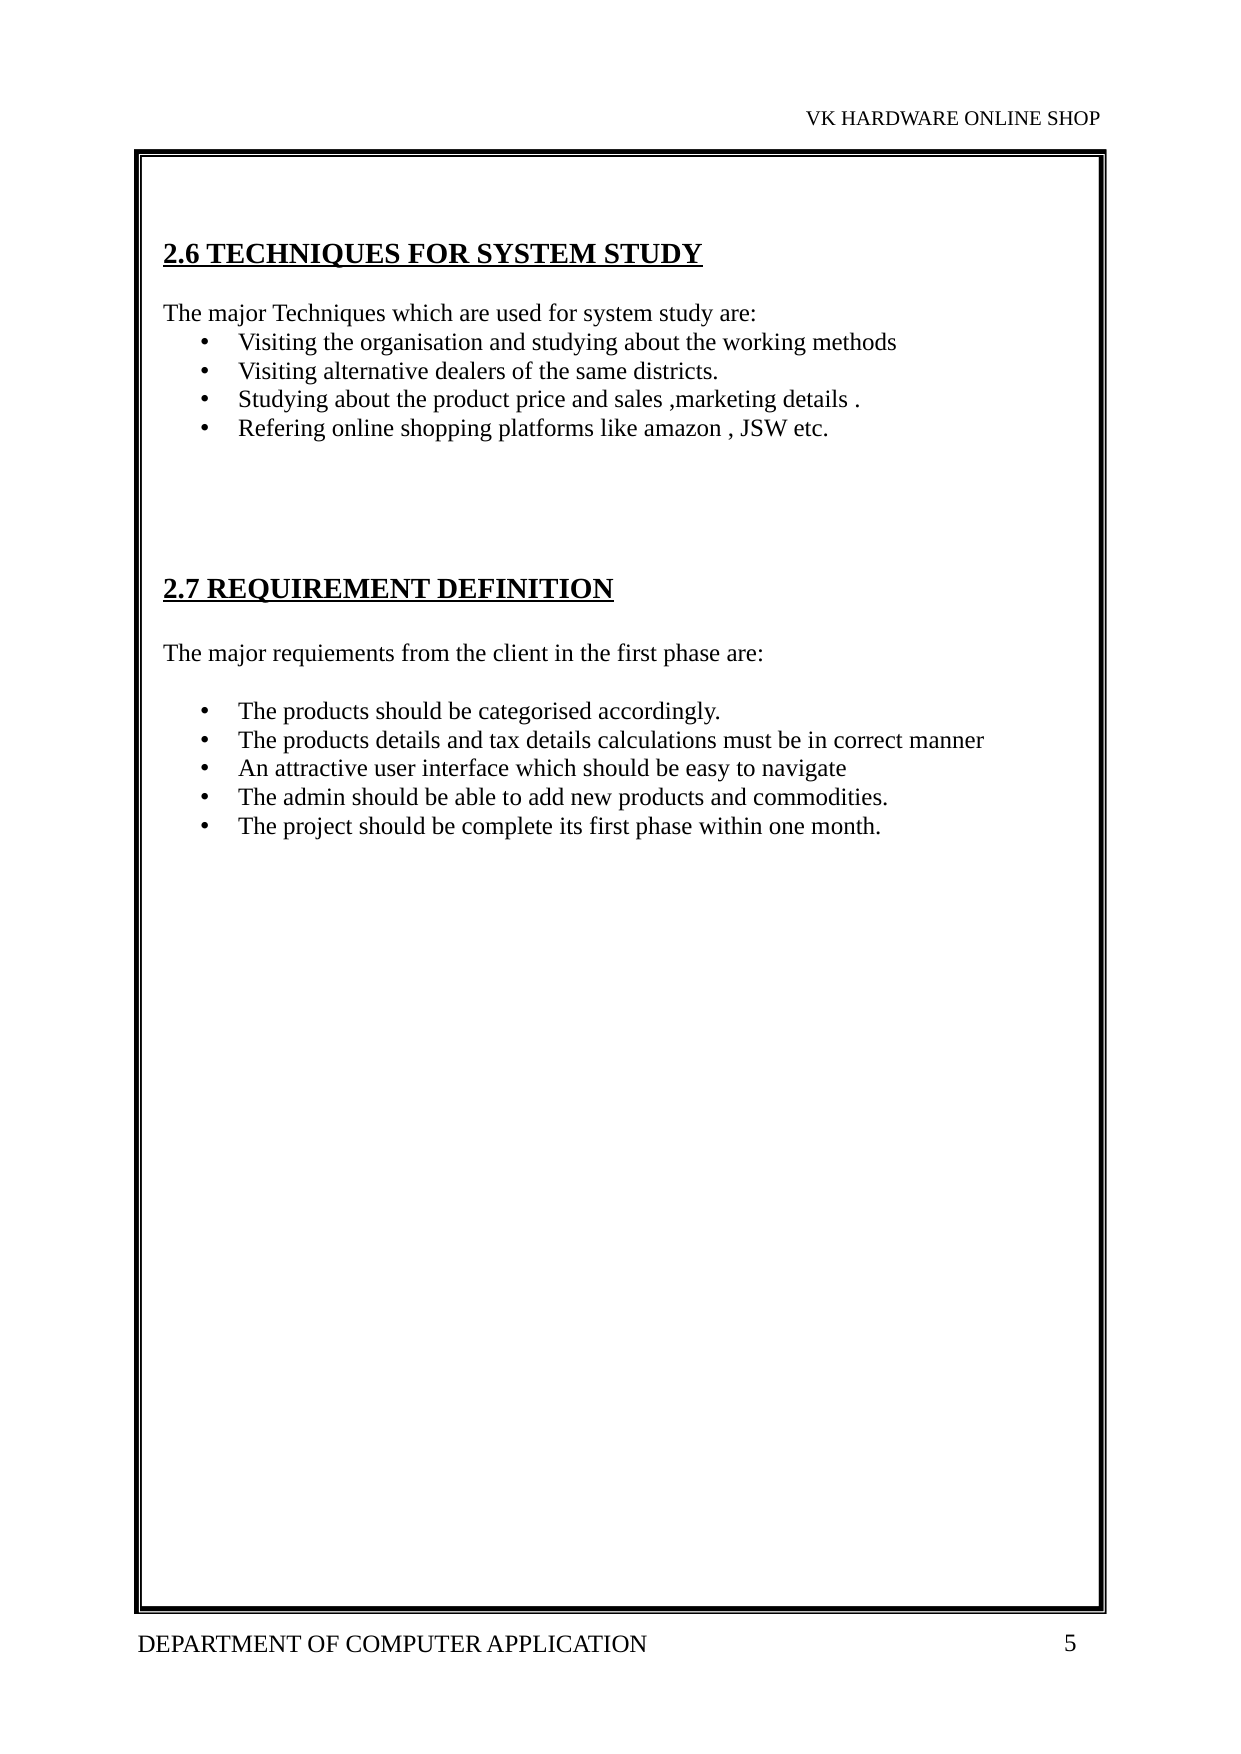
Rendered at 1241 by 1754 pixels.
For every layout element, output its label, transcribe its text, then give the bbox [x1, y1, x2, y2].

list Visiting the organisation and studying about the working methods [200, 327, 1082, 356]
text The major requiements from the client in the first phase are: [163, 638, 1082, 667]
text VK HARDWARE ONLINE SHOP [652, 106, 1100, 130]
list The products should be categorised accordingly. [200, 696, 1082, 725]
text The major Techniques which are used for system study are: [163, 298, 1082, 327]
text 2.7 REQUIREMENT DEFINITION [163, 571, 1082, 605]
list The admin should be able to add new products and commodities. [200, 782, 1082, 811]
list The products details and tax details calculations must be in correct manner [200, 725, 1082, 753]
list Refering online shopping platforms like amazon , JSW etc. [200, 413, 1082, 442]
text 5 [1064, 1628, 1095, 1657]
list The project should be complete its first phase within one month. [200, 811, 1082, 840]
text DEPARTMENT OF COMPUTER APPLICATION [137, 1629, 658, 1658]
list Studying about the product price and sales ,marketing details . [200, 384, 1082, 413]
list Visiting alternative dealers of the same districts. [200, 356, 1082, 384]
list An attractive user interface which should be easy to navigate [200, 753, 1082, 782]
text 2.6 TECHNIQUES FOR SYSTEM STUDY [163, 236, 1082, 269]
